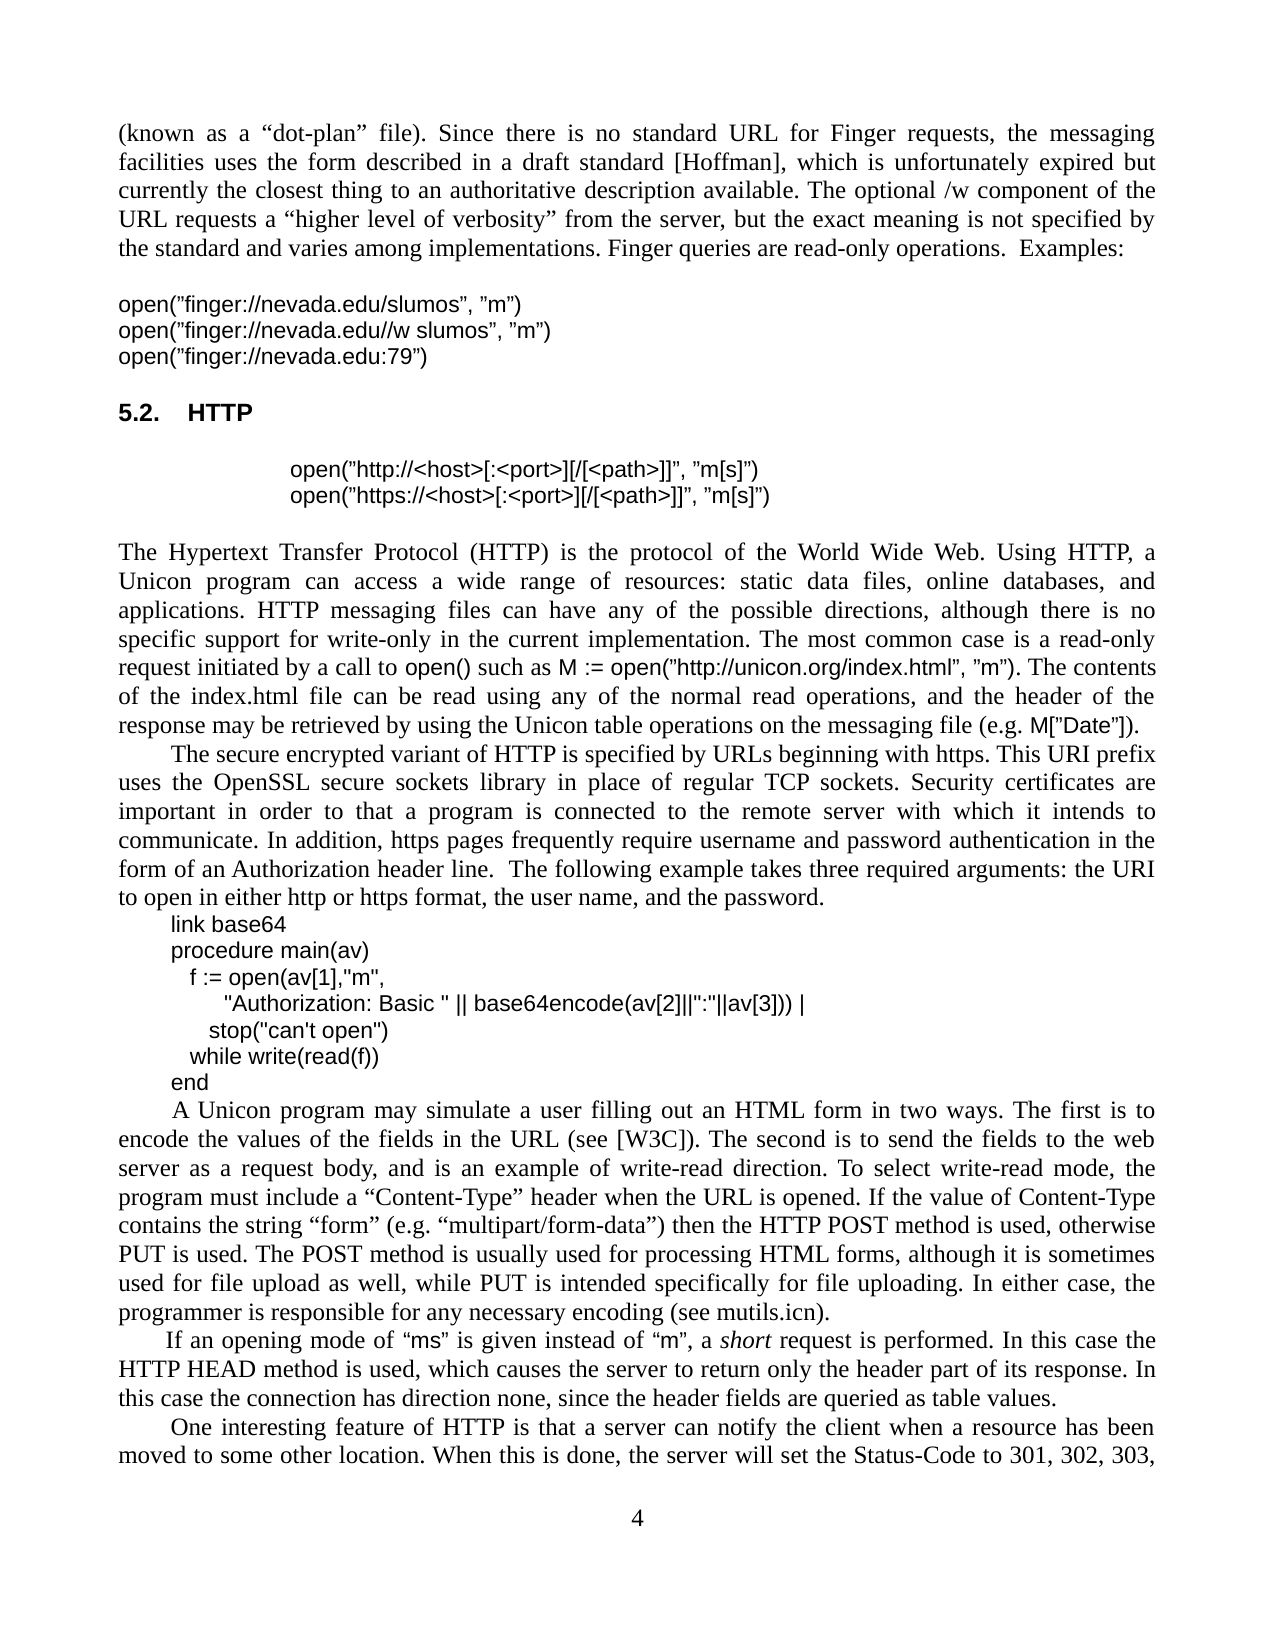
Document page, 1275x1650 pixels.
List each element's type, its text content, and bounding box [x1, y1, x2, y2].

text open(”https://<host>[:<port>][/[<path>]]”, ”m[s]”) [118, 482, 1157, 509]
text The secure encrypted variant of HTTP is specified by URLs beginning with https. This URI prefix uses the OpenSSL secure sockets library in place of regular TCP sockets. Security certificates are important in order to that a program is connected to the remote server with which it intends to communicate. In addition, https pages frequently require username and password authentication in the form of an Authorization header line. The following example takes three required arguments: the URI to open in either http or https format, the user name, and the password. [118, 739, 1157, 911]
text end [118, 1069, 1157, 1096]
text f := open(av[1],"m", [118, 964, 1157, 990]
text "Authorization: Basic " || base64encode(av[2]||":"||av[3])) | [118, 990, 1157, 1017]
text open(”finger://nevada.edu/slumos”, ”m”) [118, 291, 1157, 317]
text open(”finger://nevada.edu//w slumos”, ”m”) [118, 317, 1157, 343]
text open(”finger://nevada.edu:79”) [118, 343, 1157, 370]
text 5.2. HTTP [118, 398, 1157, 427]
text If an opening mode of “ms” is given instead of “m”, a short request is performed. In this case the HTTP HEAD method is used, which causes the server to return only the header part of its response. In this case the connection has direction none, since the header fields are queried as table values. [118, 1326, 1157, 1412]
text One interesting feature of HTTP is that a server can notify the client when a resource has been moved to some other location. When this is done, the server will set the Status-Code to 301, 302, 303, [118, 1412, 1157, 1469]
text link base64 [118, 911, 1157, 937]
text stop("can't open") [118, 1017, 1157, 1043]
text while write(read(f)) [118, 1043, 1157, 1069]
text A Unicon program may simulate a user filling out an HTML form in two ways. The first is to encode the values of the fields in the URL (see [W3C]). The second is to send the fields to the web server as a request body, and is an example of write-read direction. To select write-read mode, the program must include a “Content-Type” header when the URL is opened. If the value of Content-Type contains the string “form” (e.g. “multipart/form-data”) then the HTTP POST method is used, otherwise PUT is used. The POST method is usually used for processing HTML forms, although it is sometimes used for file upload as well, while PUT is intended specifically for file uploading. In either case, the programmer is responsible for any necessary encoding (see mutils.icn). [118, 1096, 1157, 1326]
text The Hypertext Transfer Protocol (HTTP) is the protocol of the World Wide Web. Using HTTP, a Unicon program can access a wide range of resources: static data files, online databases, and applications. HTTP messaging files can have any of the possible directions, although there is no specific support for write-only in the current implementation. The most common case is a read-only request initiated by a call to open() such as M := open(”http://unicon.org/index.html”, ”m”). The contents of the index.html file can be read using any of the normal read operations, and the header of the response may be retrieved by using the Unicon table operations on the messaging file (e.g. M[”Date”]). [118, 537, 1157, 739]
text (known as a “dot-plan” file). Since there is no standard URL for Finger requests, the messaging facilities uses the form described in a draft standard [Hoffman], which is unfortunately expired but currently the closest thing to an authoritative description available. The optional /w component of the URL requests a “higher level of verbosity” from the server, but the exact meaning is not specified by the standard and varies among implementations. Finger queries are read-only operations. Examples: [118, 118, 1157, 262]
text open(”http://<host>[:<port>][/[<path>]]”, ”m[s]”) [118, 456, 1157, 482]
text procedure main(av) [118, 937, 1157, 964]
